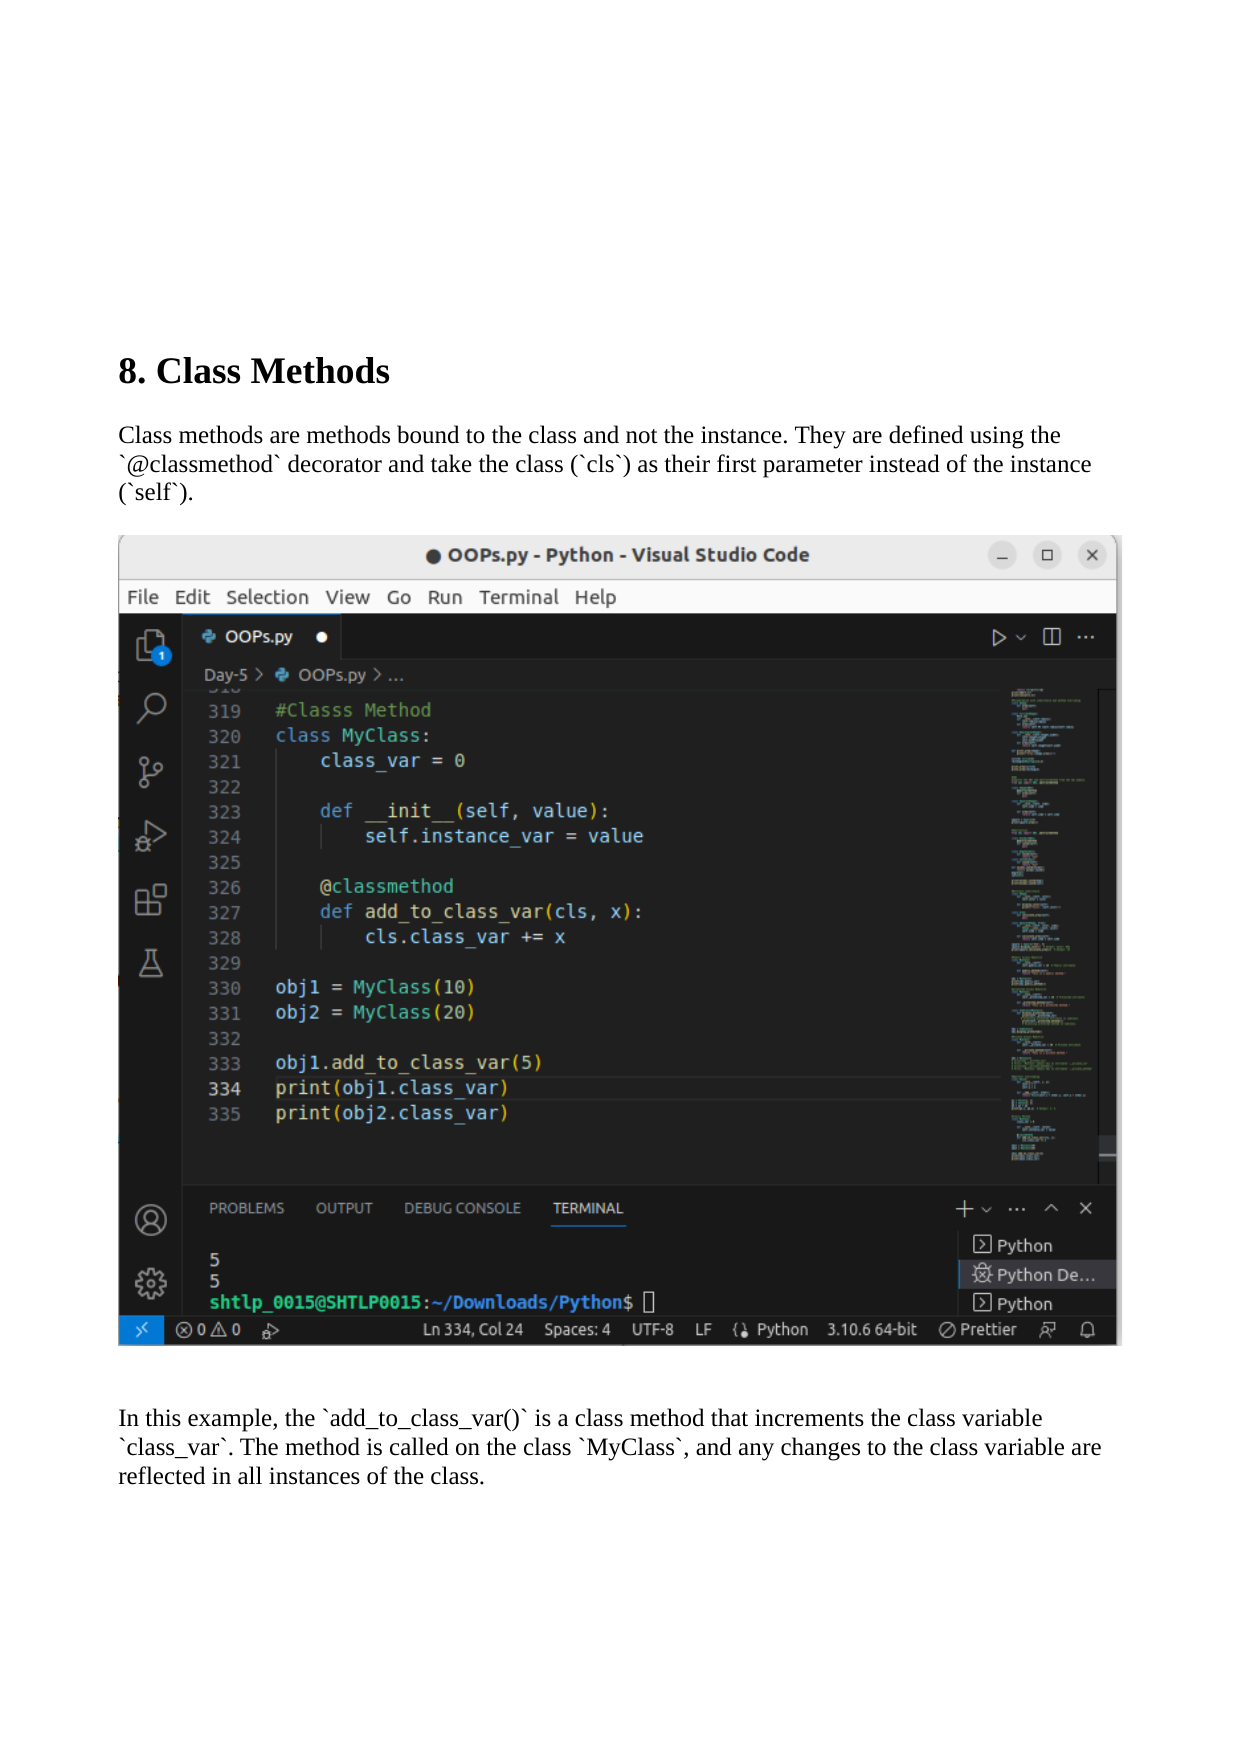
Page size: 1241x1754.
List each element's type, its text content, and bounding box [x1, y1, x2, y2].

text In this example, the `add_to_class_var()` is a class method that increments the class variable `class_var`. The method is called on the class `MyClass`, and any changes to the class variable are reflected in all instances of the class. [118, 1403, 1122, 1489]
text 8. Class Methods [118, 348, 1122, 391]
picture [118, 535, 1123, 1346]
text Class methods are methods bound to the class and not the instance. They are defined using the `@classmethod` decorator and take the class (`cls`) as their first parameter instead of the instance (`self`). [118, 420, 1122, 506]
